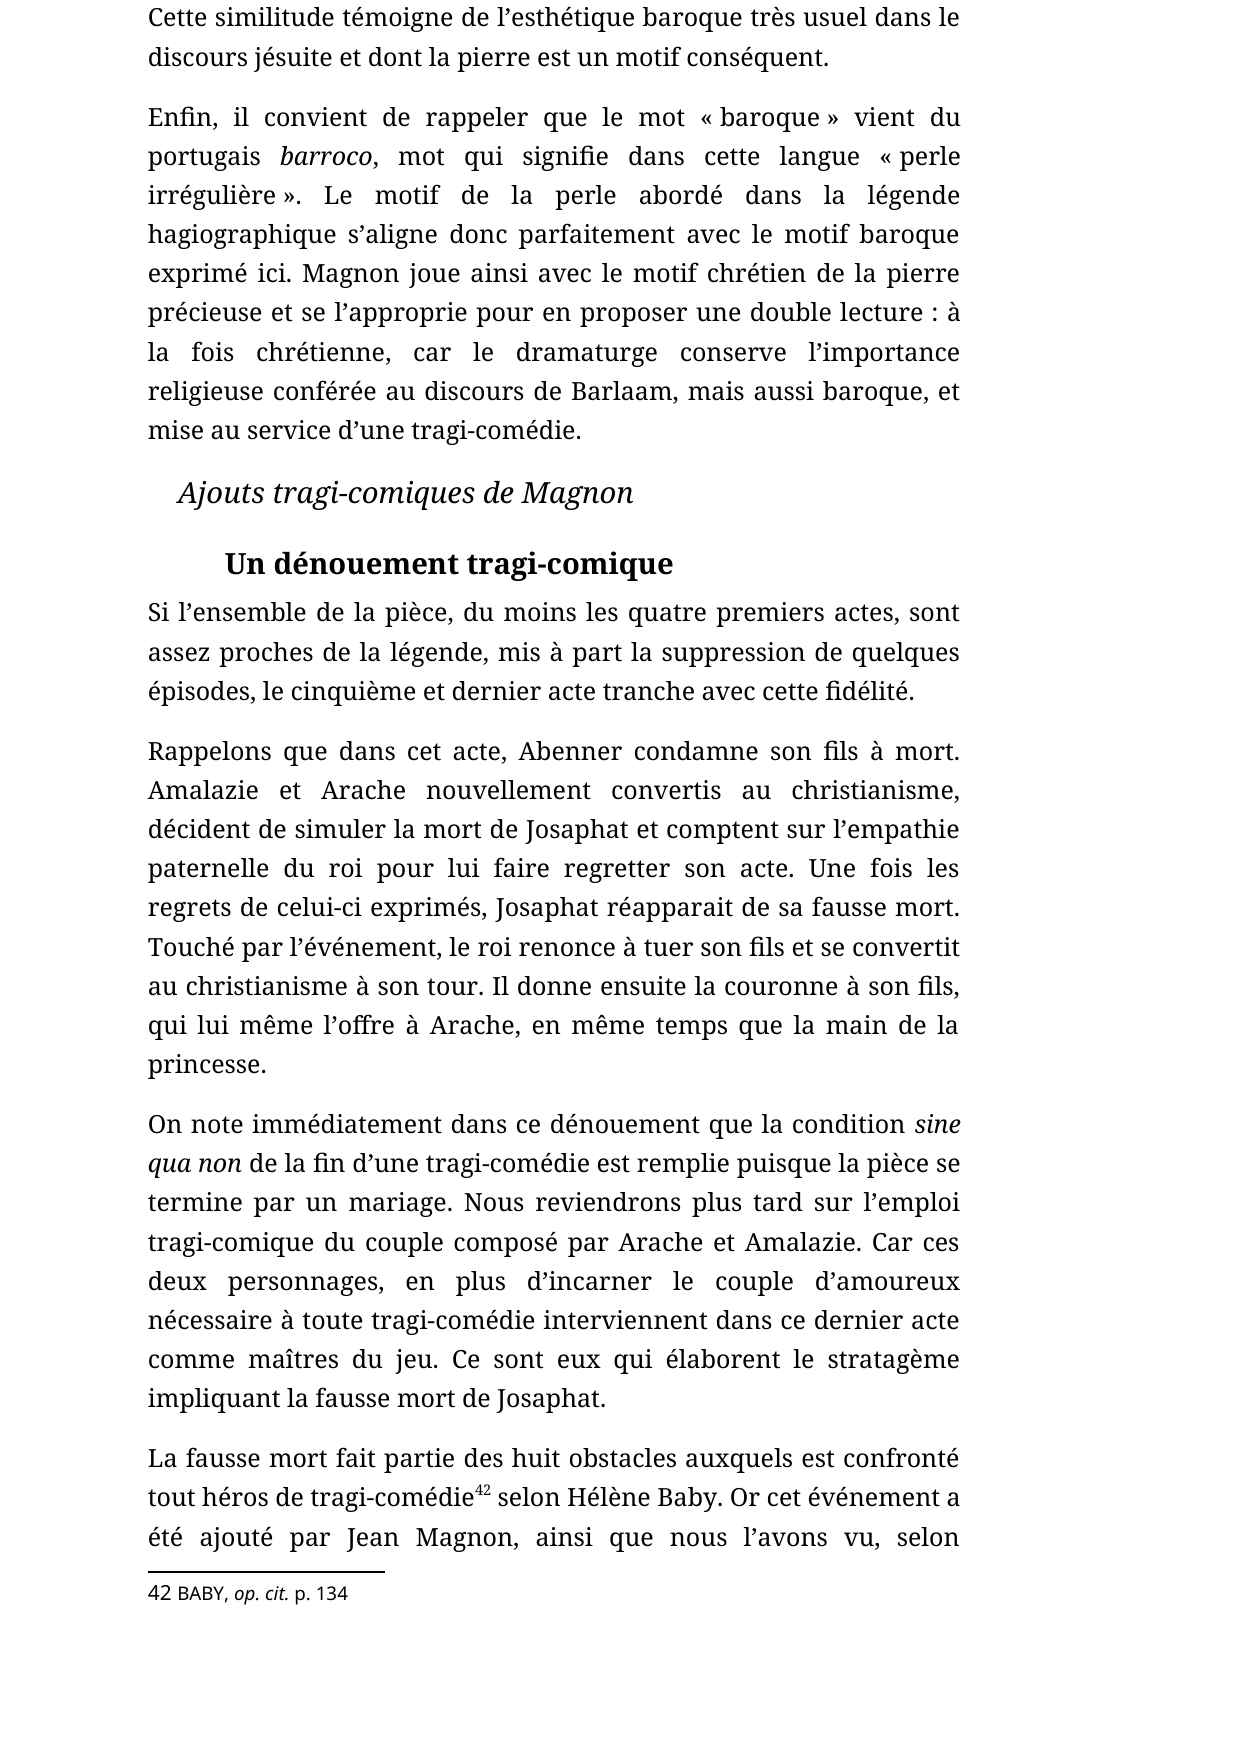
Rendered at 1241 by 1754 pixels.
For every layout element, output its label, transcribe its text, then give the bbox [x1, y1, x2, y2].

subtitle Un dénouement tragi-comique [224, 543, 961, 583]
subtitle Ajouts tragi-comiques de Magnon [177, 472, 961, 512]
text Enfin, il convient de rappeler que le mot « baroque » vient du portugais barroco, mot qui signifie dans cette langue « perle irrégulière ». Le motif de la perle abordé dans la légende hagiographique s’aligne donc parfaitement avec le motif baroque exprimé ici. Magnon joue ainsi avec le motif chrétien de la pierre précieuse et se l’approprie pour en proposer une double lecture : à la fois chrétienne, car le dramaturge conserve l’importance religieuse conférée au discours de Barlaam, mais aussi baroque, et mise au service d’une tragi-comédie. [148, 99, 961, 447]
text Rappelons que dans cet acte, Abenner condamne son fils à mort. Amalazie et Arache nouvellement convertis au christianisme, décident de simuler la mort de Josaphat et comptent sur l’empathie paternelle du roi pour lui faire regretter son acte. Une fois les regrets de celui-ci exprimés, Josaphat réapparait de sa fausse mort. Touché par l’événement, le roi renonce à tuer son fils et se convertit au christianisme à son tour. Il donne ensuite la couronne à son fils, qui lui même l’offre à Arache, en même temps que la main de la princesse. [148, 733, 961, 1081]
text On note immédiatement dans ce dénouement que la condition sine qua non de la fin d’une tragi-comédie est remplie puisque la pièce se termine par un mariage. Nous reviendrons plus tard sur l’emploi tragi-comique du couple composé par Arache et Amalazie. Car ces deux personnages, en plus d’incarner le couple d’amoureux nécessaire à toute tragi-comédie interviennent dans ce dernier acte comme maîtres du jeu. Ce sont eux qui élaborent le stratagème impliquant la fausse mort de Josaphat. [148, 1107, 961, 1415]
text BABY, op. cit. p. 134 [148, 1578, 961, 1606]
text Si l’ensemble de la pièce, du moins les quatre premiers actes, sont assez proches de la légende, mis à part la suppression de quelques épisodes, le cinquième et dernier acte tranche avec cette fidélité. [148, 595, 961, 707]
text La fausse mort fait partie des huit obstacles auxquels est confronté tout héros de tragi-comédie selon Hélène Baby. Or cet événement a été ajouté par Jean Magnon, ainsi que nous l’avons vu, selon [148, 1441, 961, 1553]
text Cette similitude témoigne de l’esthétique baroque très usuel dans le discours jésuite et dont la pierre est un motif conséquent. [148, 0, 961, 73]
